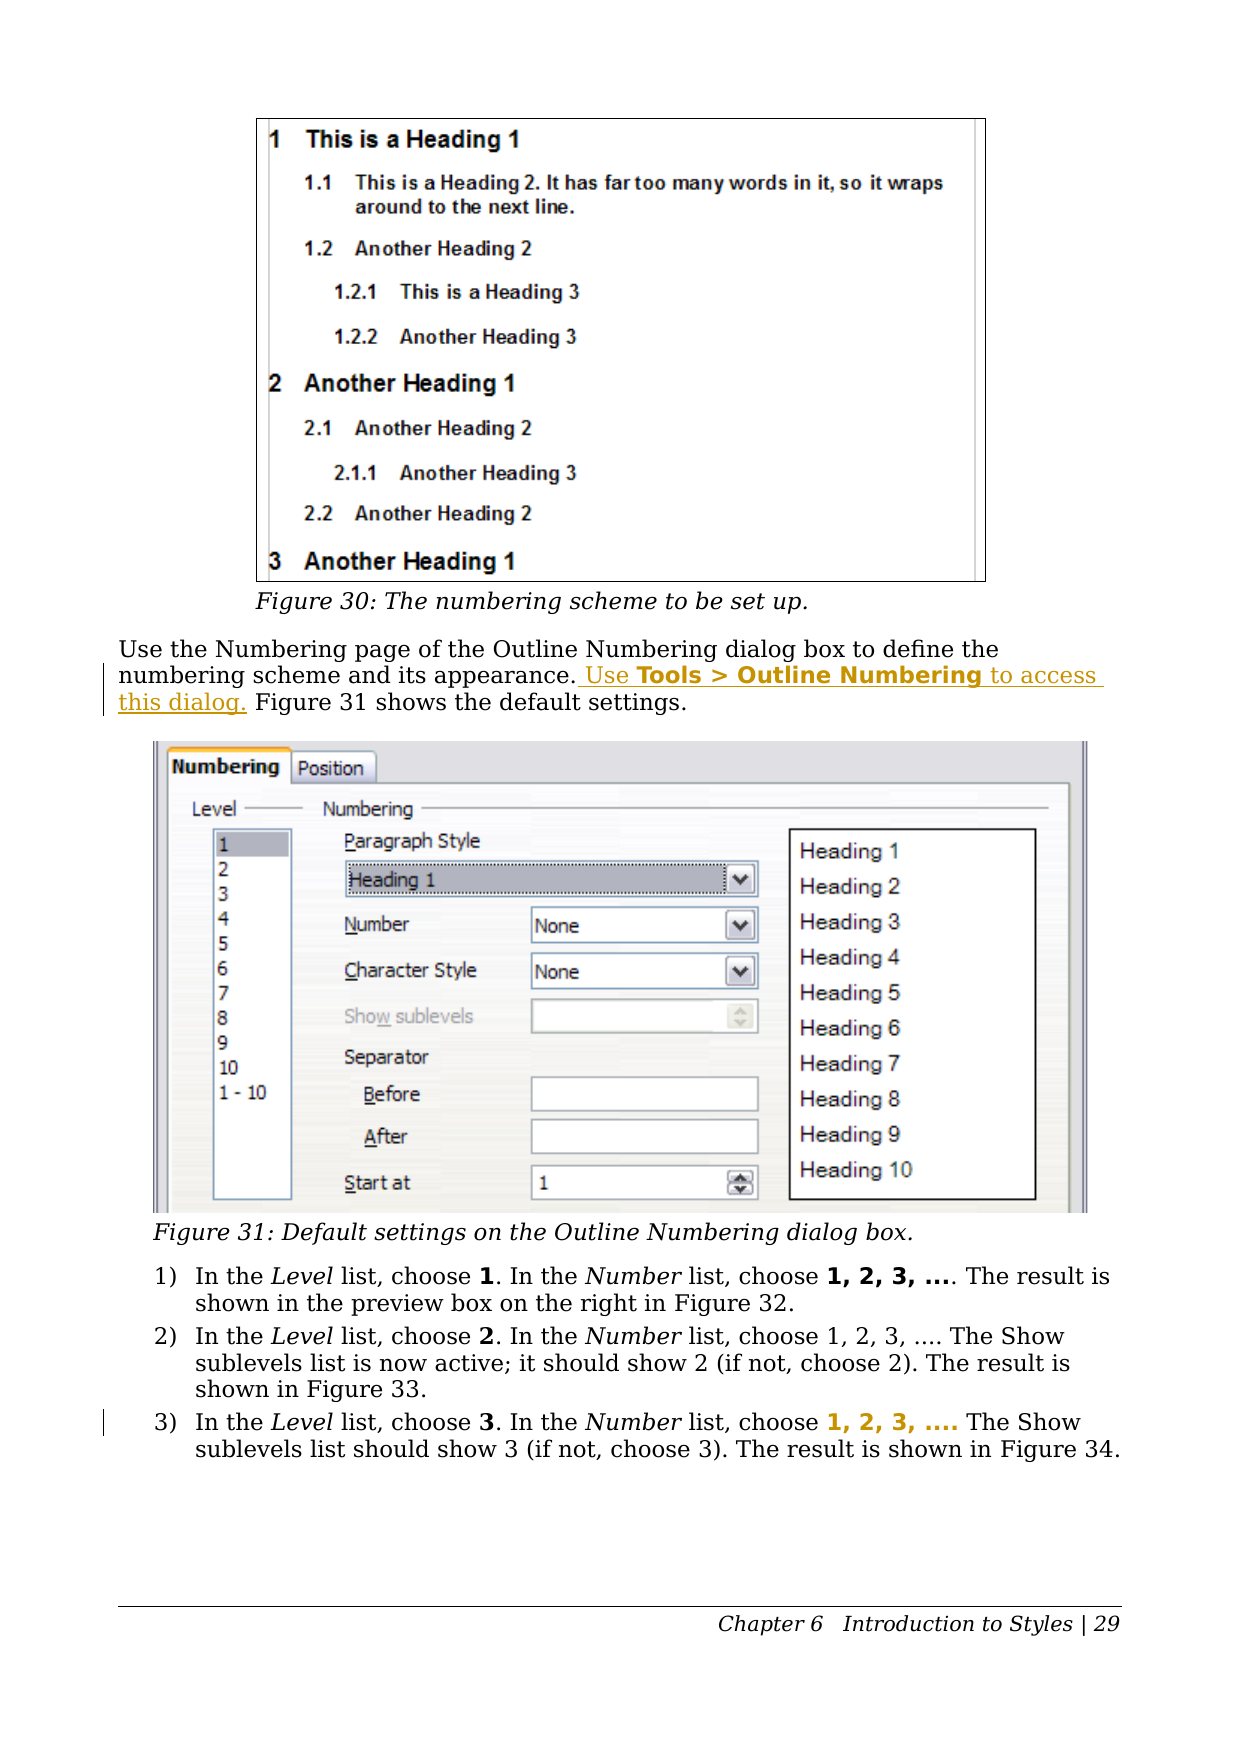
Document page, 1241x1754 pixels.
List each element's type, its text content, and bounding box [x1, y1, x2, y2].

picture [257, 119, 985, 581]
text Figure 30: The numbering scheme to be set up. [256, 588, 985, 615]
text Figure 31: Default settings on the Outline Numbering dialog box. [153, 1219, 1087, 1245]
text Use the Numbering page of the Outline Numbering dialog box to define the numbering scheme and its appearance. Use Tools > Outline Numbering to access this dialog. Figure 31 shows the default settings. [118, 636, 1122, 716]
list In the Level list, choose 3. In the Number list, choose 1, 2, 3, .... The Show sublevels list should show 3 (if not, choose 3). The result is shown in Figure 34. [177, 1409, 1122, 1463]
list In the Level list, choose 1. In the Number list, choose 1, 2, 3, .... The result is shown in the preview box on the right in Figure 32. [177, 1263, 1122, 1316]
list In the Level list, choose 2. In the Number list, choose 1, 2, 3, .... The Show sublevels list is now active; it should show 2 (if not, choose 2). The result is shown in Figure 33. [177, 1323, 1122, 1403]
picture [153, 741, 1088, 1213]
